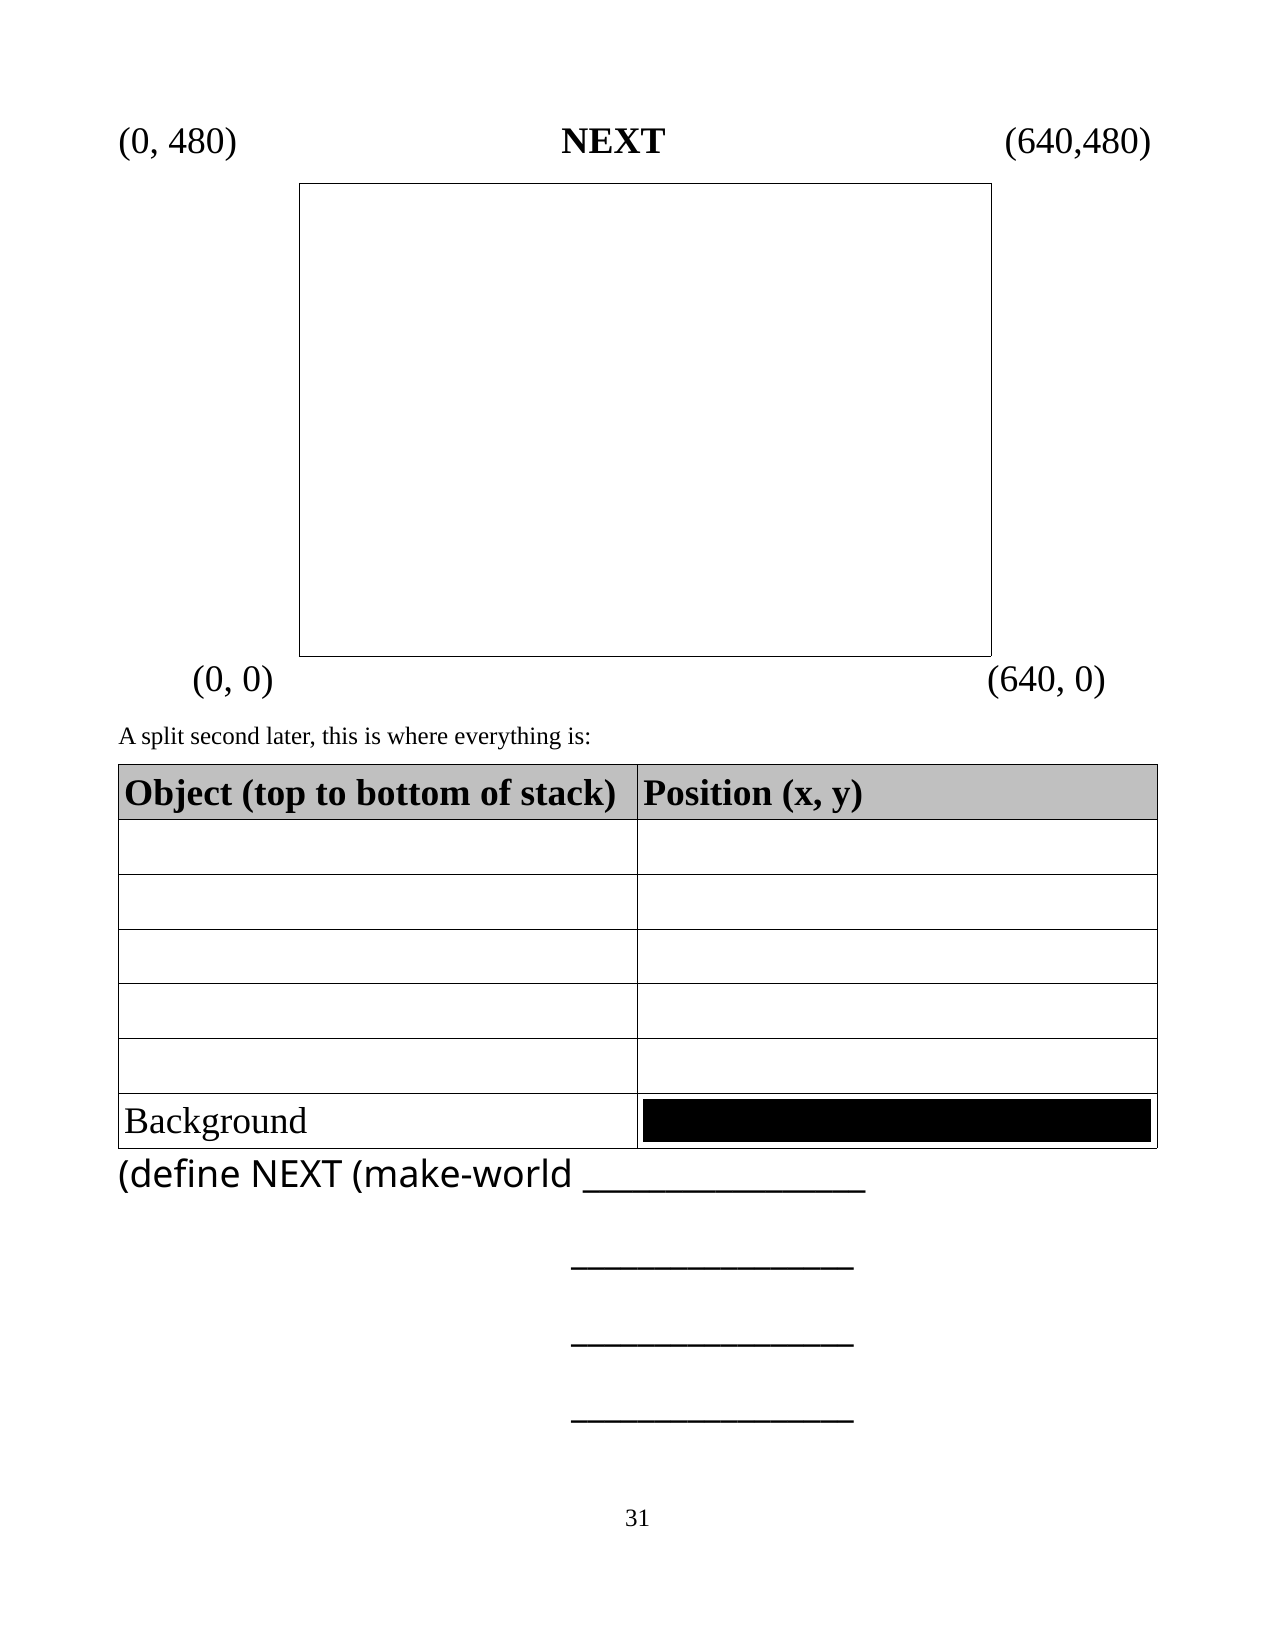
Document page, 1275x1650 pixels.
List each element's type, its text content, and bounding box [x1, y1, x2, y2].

table_cell [638, 984, 1157, 1038]
table_cell [638, 820, 1157, 874]
table_cell [638, 1039, 1157, 1093]
text A split second later, this is where everything is: [118, 721, 1157, 750]
table_cell [638, 875, 1157, 928]
text (0, 0) (640, 0) [118, 656, 1157, 699]
table_cell [638, 1094, 1157, 1148]
table_header Object (top to bottom of stack) [119, 765, 637, 819]
table_cell [119, 875, 637, 928]
table_cell Background [119, 1094, 637, 1148]
text (define NEXT (make-world _________________ [118, 1149, 1157, 1199]
table_header Position (x, y) [638, 765, 1157, 819]
text _________________ [118, 1224, 1157, 1275]
text _________________ [118, 1301, 1157, 1352]
table_cell [119, 1039, 637, 1093]
table_cell [119, 930, 637, 983]
table_cell [119, 820, 637, 874]
text _________________ [118, 1377, 1157, 1428]
table_header [300, 184, 991, 656]
text (0, 480) NEXT (640,480) [118, 118, 1157, 161]
table_cell [119, 984, 637, 1038]
table_cell [638, 930, 1157, 983]
